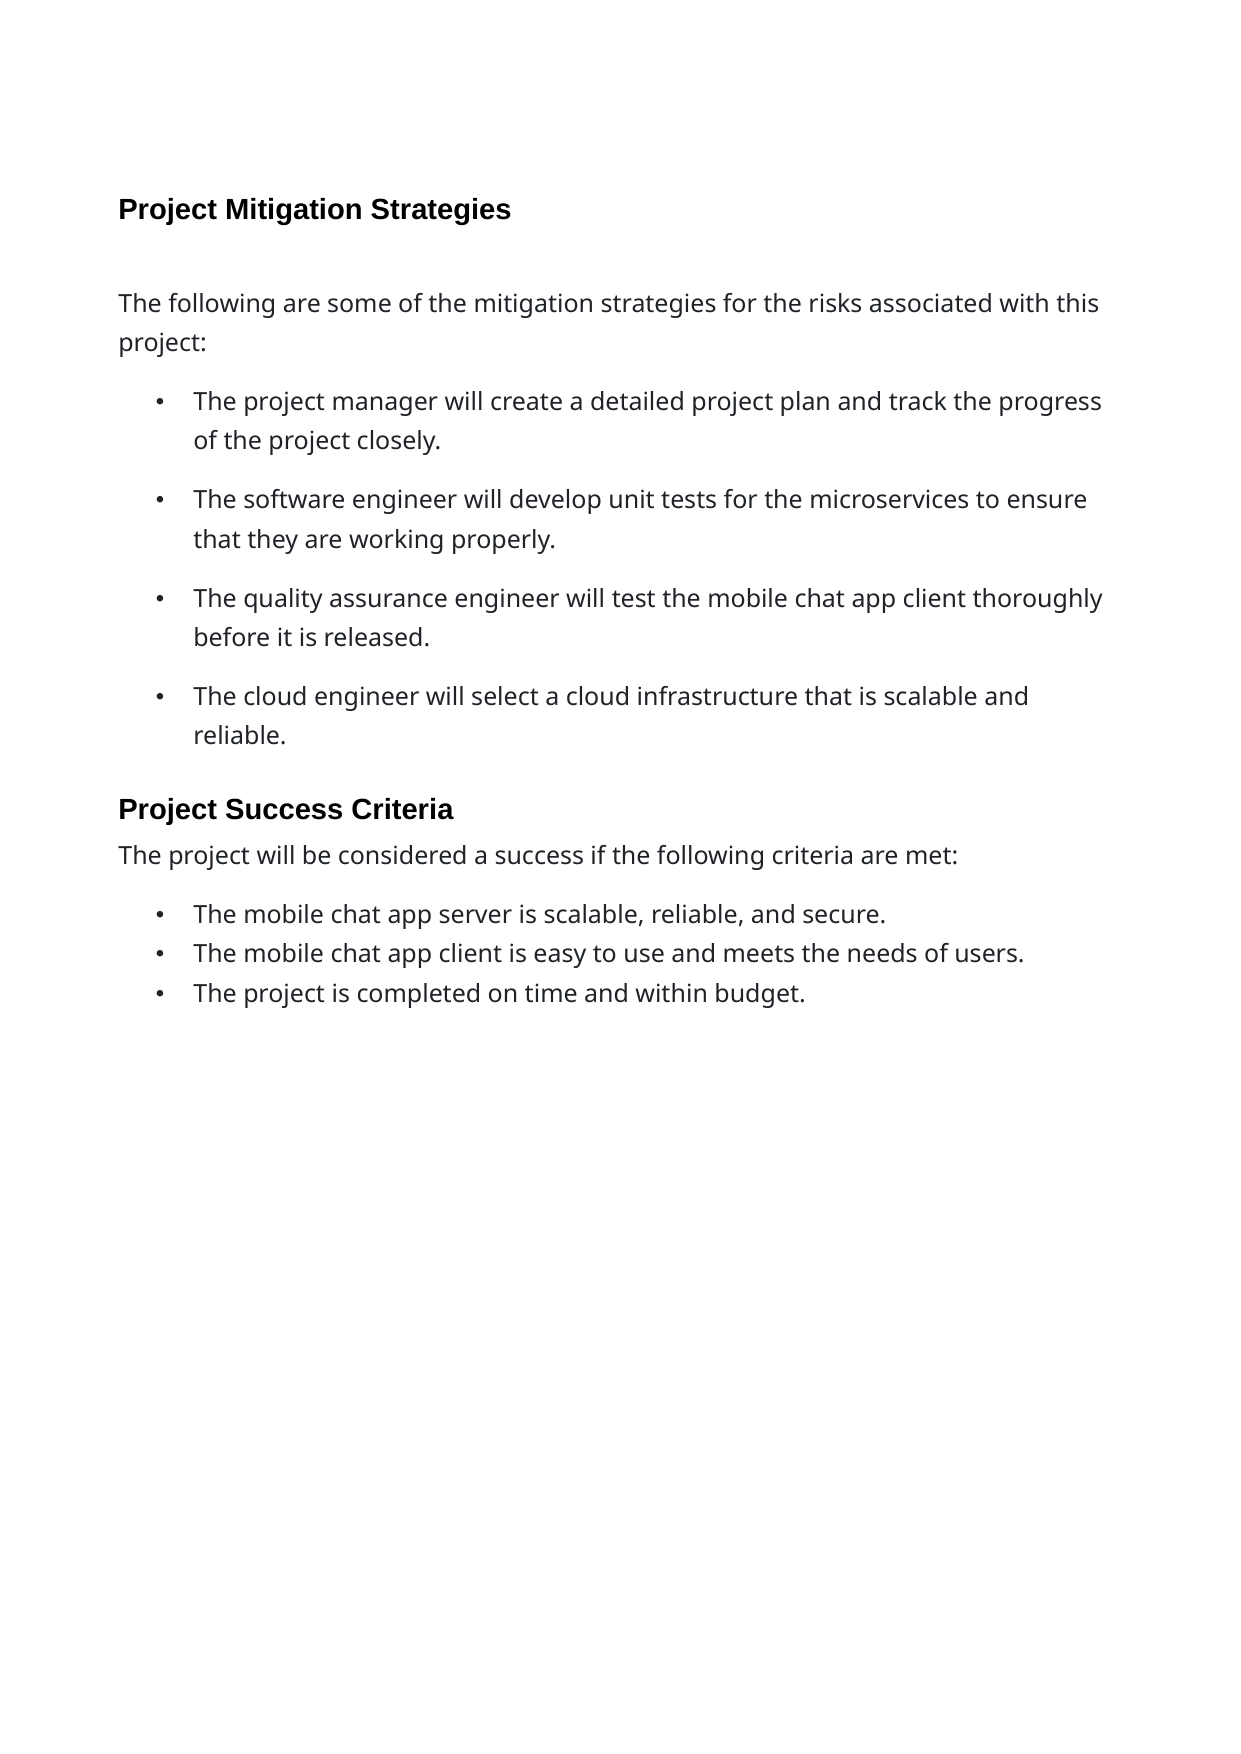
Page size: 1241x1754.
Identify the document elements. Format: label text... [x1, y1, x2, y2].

list The quality assurance engineer will test the mobile chat app client thoroughly before it is released. [156, 581, 1122, 654]
subtitle Project Mitigation Strategies [118, 192, 1122, 225]
list The mobile chat app client is easy to use and meets the needs of users. [156, 936, 1122, 970]
text The following are some of the mitigation strategies for the risks associated with this project: [118, 286, 1122, 359]
list The project is completed on time and within budget. [156, 975, 1122, 1009]
text The project will be considered a success if the following criteria are met: [118, 838, 1122, 872]
subtitle Project Success Criteria [118, 792, 1122, 825]
list The mobile chat app server is scalable, reliable, and secure. [156, 897, 1122, 931]
list The project manager will create a detailed project plan and track the progress of the project closely. [156, 384, 1122, 457]
list The software engineer will develop unit tests for the microservices to ensure that they are working properly. [156, 482, 1122, 555]
list The cloud engineer will select a cloud infrastructure that is scalable and reliable. [156, 679, 1122, 752]
